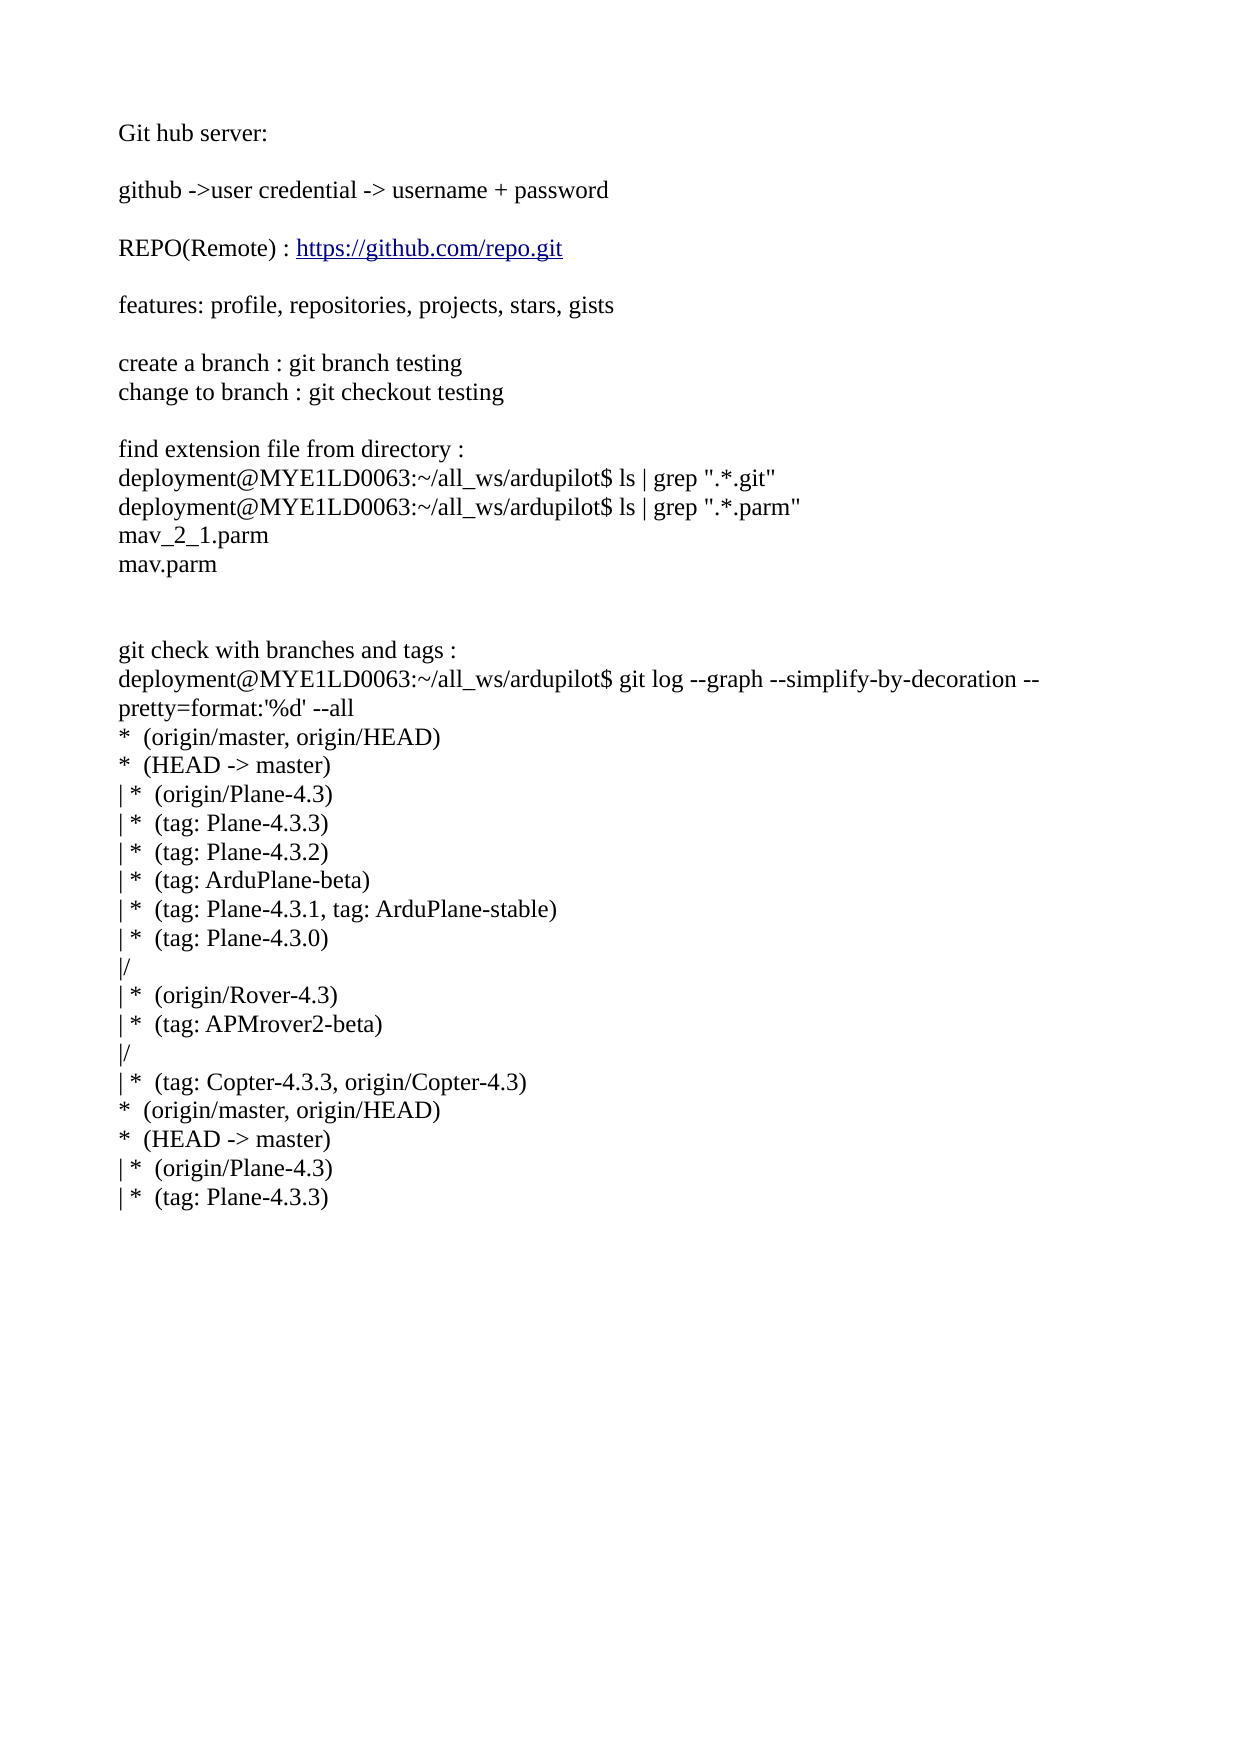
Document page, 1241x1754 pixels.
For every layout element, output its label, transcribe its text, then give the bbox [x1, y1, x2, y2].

text |/ [118, 952, 1122, 981]
text * (origin/master, origin/HEAD) [118, 1096, 1122, 1124]
text | * (tag: Plane-4.3.3) [118, 1182, 1122, 1211]
text * (origin/master, origin/HEAD) [118, 722, 1122, 751]
text deployment@MYE1LD0063:~/all_ws/ardupilot$ ls | grep ".*.git" [118, 463, 1122, 492]
text find extension file from directory : [118, 434, 1122, 463]
text * (HEAD -> master) [118, 751, 1122, 779]
text | * (tag: Plane-4.3.3) [118, 808, 1122, 837]
text git check with branches and tags : [118, 636, 1122, 664]
text | * (tag: Plane-4.3.0) [118, 923, 1122, 952]
text | * (origin/Rover-4.3) [118, 981, 1122, 1009]
text deployment@MYE1LD0063:~/all_ws/ardupilot$ ls | grep ".*.parm" [118, 492, 1122, 521]
text | * (origin/Plane-4.3) [118, 1153, 1122, 1182]
text features: profile, repositories, projects, stars, gists [118, 291, 1122, 319]
text * (HEAD -> master) [118, 1124, 1122, 1153]
text mav.parm [118, 549, 1122, 578]
text change to branch : git checkout testing [118, 377, 1122, 406]
text | * (tag: ArduPlane-beta) [118, 866, 1122, 894]
text | * (tag: APMrover2-beta) [118, 1009, 1122, 1038]
text | * (tag: Plane-4.3.1, tag: ArduPlane-stable) [118, 894, 1122, 923]
text | * (tag: Plane-4.3.2) [118, 837, 1122, 866]
text REPO(Remote) : https://github.com/repo.git [118, 233, 1122, 262]
text | * (origin/Plane-4.3) [118, 779, 1122, 808]
text |/ [118, 1038, 1122, 1067]
text Git hub server: [118, 118, 1122, 147]
text mav_2_1.parm [118, 521, 1122, 549]
text create a branch : git branch testing [118, 348, 1122, 377]
text deployment@MYE1LD0063:~/all_ws/ardupilot$ git log --graph --simplify-by-decoration --pretty=format:'%d' --all [118, 664, 1122, 722]
text | * (tag: Copter-4.3.3, origin/Copter-4.3) [118, 1067, 1122, 1096]
text github ->user credential -> username + password [118, 176, 1122, 204]
